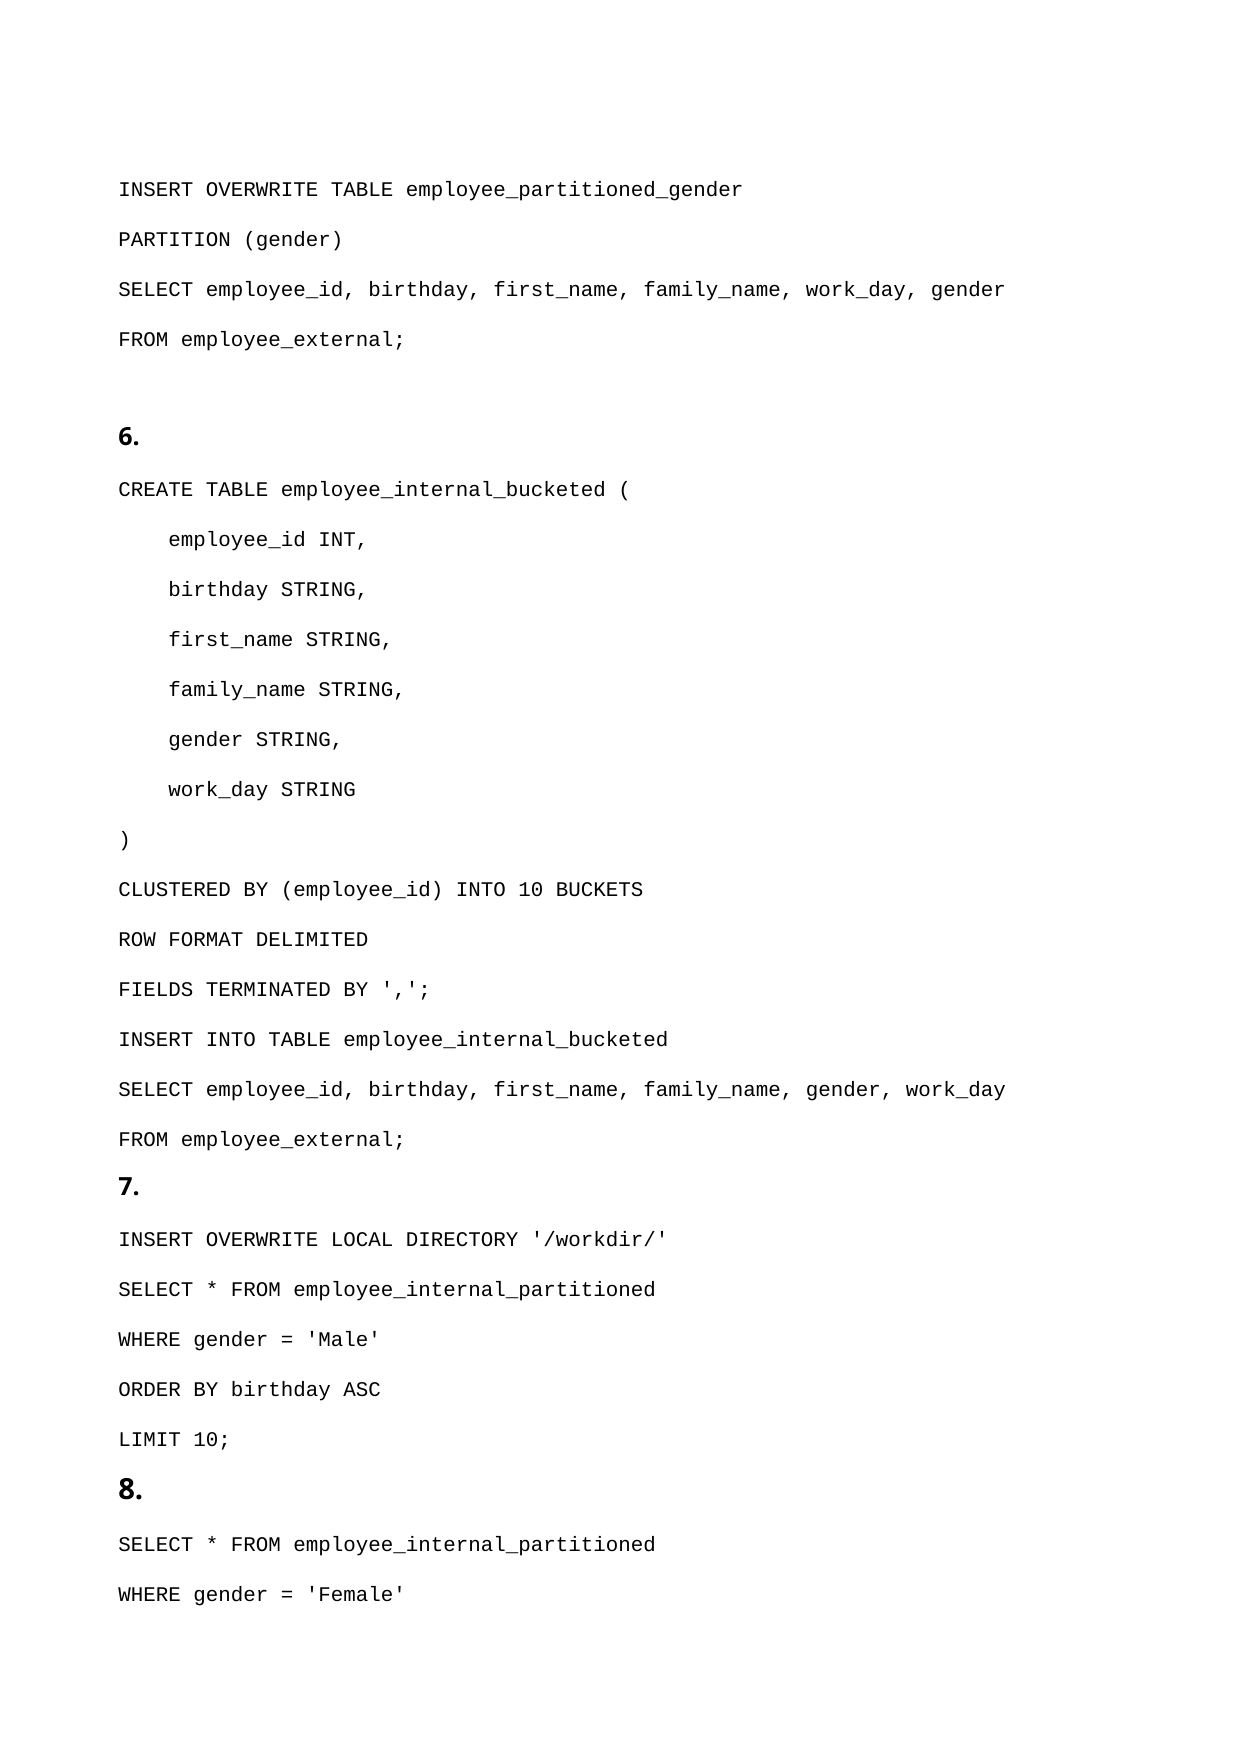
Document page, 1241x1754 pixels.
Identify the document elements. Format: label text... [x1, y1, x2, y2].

text ORDER BY birthday ASC [118, 1368, 1122, 1402]
text first_name STRING, [118, 618, 1122, 652]
text SELECT * FROM employee_internal_partitioned [118, 1268, 1122, 1302]
text work_day STRING [118, 768, 1122, 802]
text FIELDS TERMINATED BY ','; [118, 968, 1122, 1002]
text SELECT employee_id, birthday, first_name, family_name, work_day, gender [118, 268, 1122, 302]
text birthday STRING, [118, 568, 1122, 602]
text SELECT * FROM employee_internal_partitioned [118, 1523, 1122, 1558]
text FROM employee_external; [118, 1118, 1122, 1152]
text WHERE gender = 'Female' [118, 1573, 1122, 1608]
text employee_id INT, [118, 518, 1122, 552]
text PARTITION (gender) [118, 218, 1122, 252]
text WHERE gender = 'Male' [118, 1318, 1122, 1352]
text ) [118, 818, 1122, 852]
text CLUSTERED BY (employee_id) INTO 10 BUCKETS [118, 868, 1122, 902]
text 8. [118, 1468, 1122, 1508]
text INSERT OVERWRITE TABLE employee_partitioned_gender [118, 168, 1122, 202]
text ROW FORMAT DELIMITED [118, 918, 1122, 952]
text INSERT OVERWRITE LOCAL DIRECTORY '/workdir/' [118, 1218, 1122, 1252]
text gender STRING, [118, 718, 1122, 752]
text 6. [118, 418, 1122, 452]
text INSERT INTO TABLE employee_internal_bucketed [118, 1018, 1122, 1052]
text FROM employee_external; [118, 318, 1122, 352]
text SELECT employee_id, birthday, first_name, family_name, gender, work_day [118, 1068, 1122, 1102]
text LIMIT 10; [118, 1418, 1122, 1452]
text 7. [118, 1168, 1122, 1202]
text CREATE TABLE employee_internal_bucketed ( [118, 468, 1122, 502]
text family_name STRING, [118, 668, 1122, 702]
